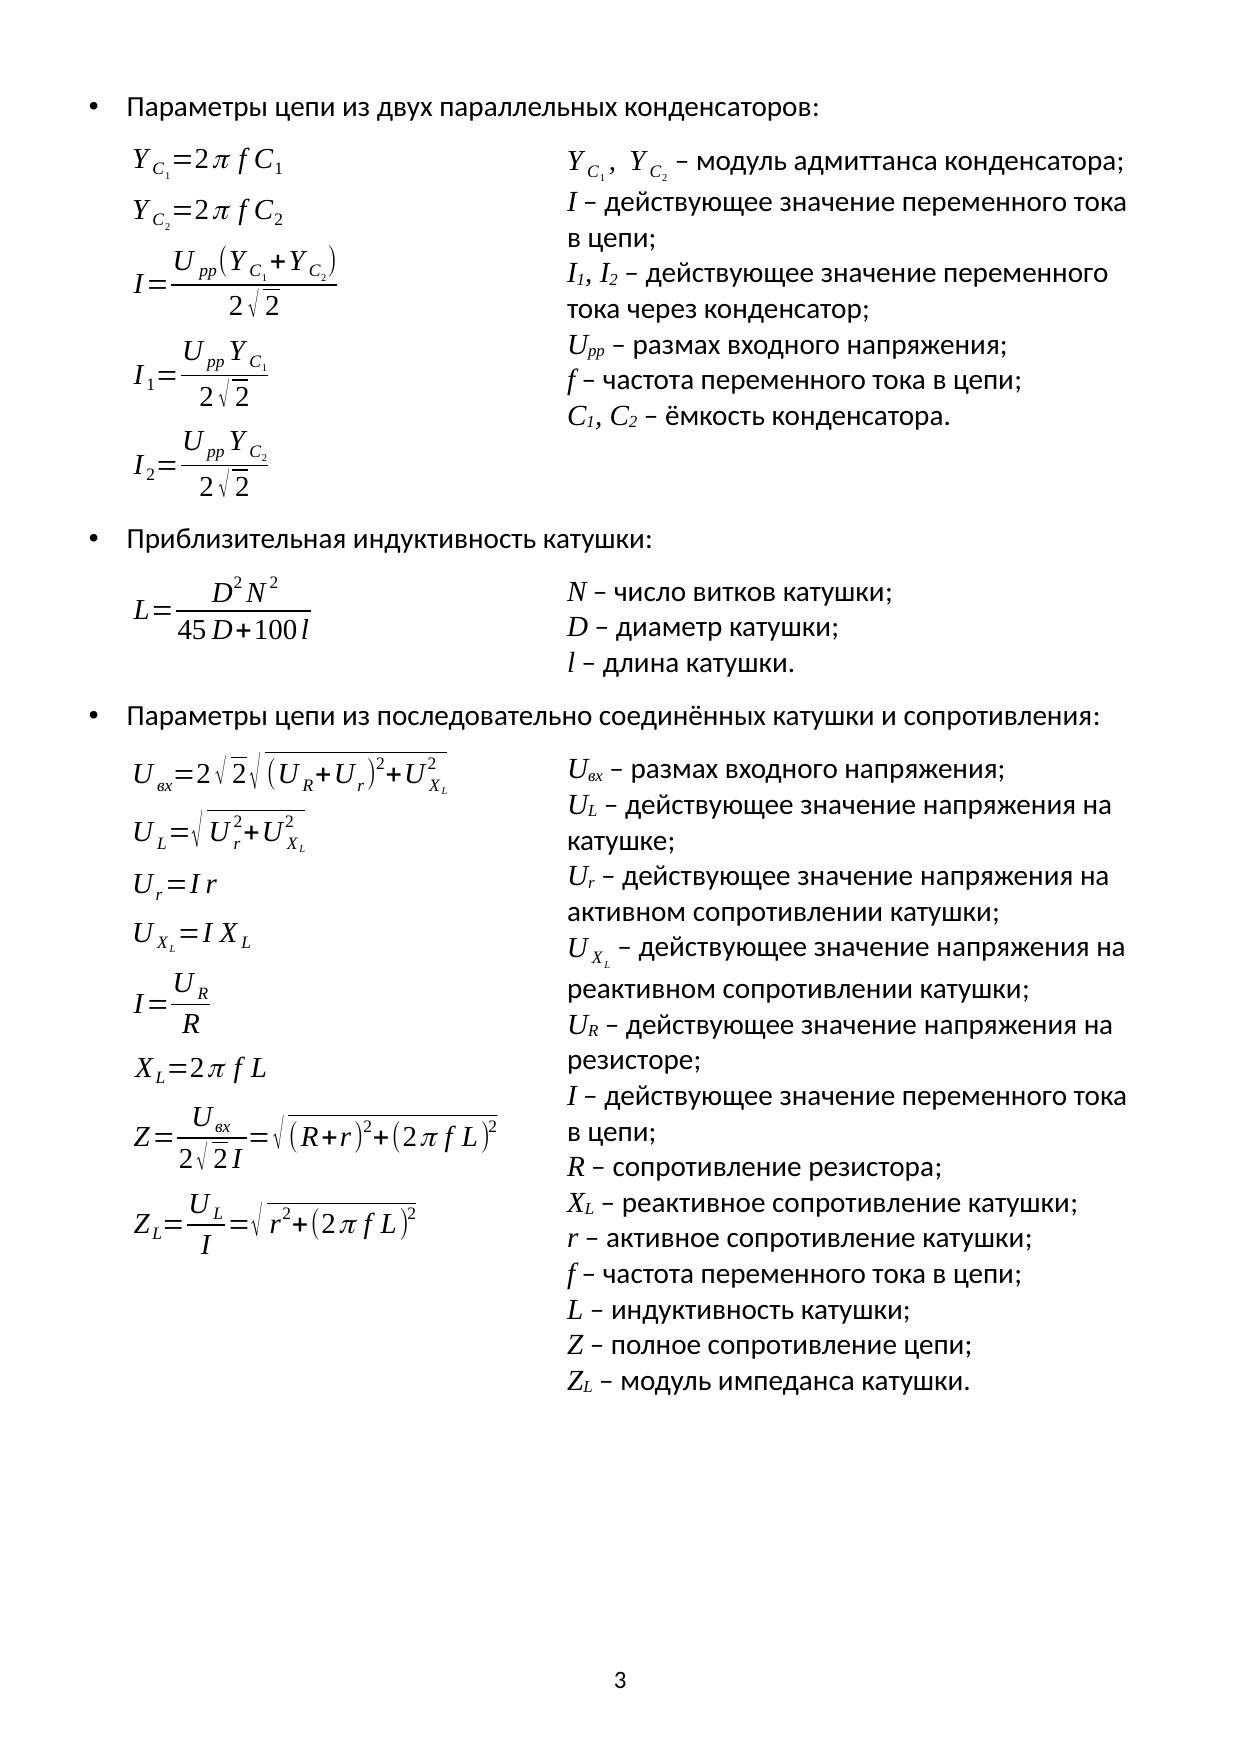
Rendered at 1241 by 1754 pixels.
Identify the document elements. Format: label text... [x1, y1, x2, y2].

table_header [126, 745, 561, 1415]
list Приблизительная индуктивность катушки: [88, 520, 1152, 555]
table_header Uвх – размах входного напряжения; UL – действующее значение напряжения на катушке; Ur – действующее значение напряжения на активном сопротивлении катушки; – действующее значение напряжения на реактивном сопротивлении катушки; UR – действующее значение напряжения на резисторе; I – действующее значение переменного тока в цепи; R – сопротивление резистора; XL – реактивное сопротивление катушки; r – активное сопротивление катушки; f – частота переменного тока в цепи; L – индуктивность катушки; Z – полное сопротивление цепи; ZL – модуль импеданса катушки. [561, 745, 1152, 1415]
table_header [126, 567, 561, 697]
table_header N – число витков катушки; D – диаметр катушки; l – длина катушки. [561, 567, 1152, 697]
table_header – модуль адмиттанса конденсатора; I – действующее значение переменного тока в цепи; I1, I2 – действующее значение переменного тока через конденсатор; Upp – размах входного напряжения; f – частота переменного тока в цепи; C1, C2 – ёмкость конденсатора. [561, 136, 1152, 520]
table_header [126, 136, 561, 520]
list Параметры цепи из двух параллельных конденсаторов: [88, 88, 1152, 124]
list Параметры цепи из последовательно соединённых катушки и сопротивления: [88, 697, 1152, 733]
